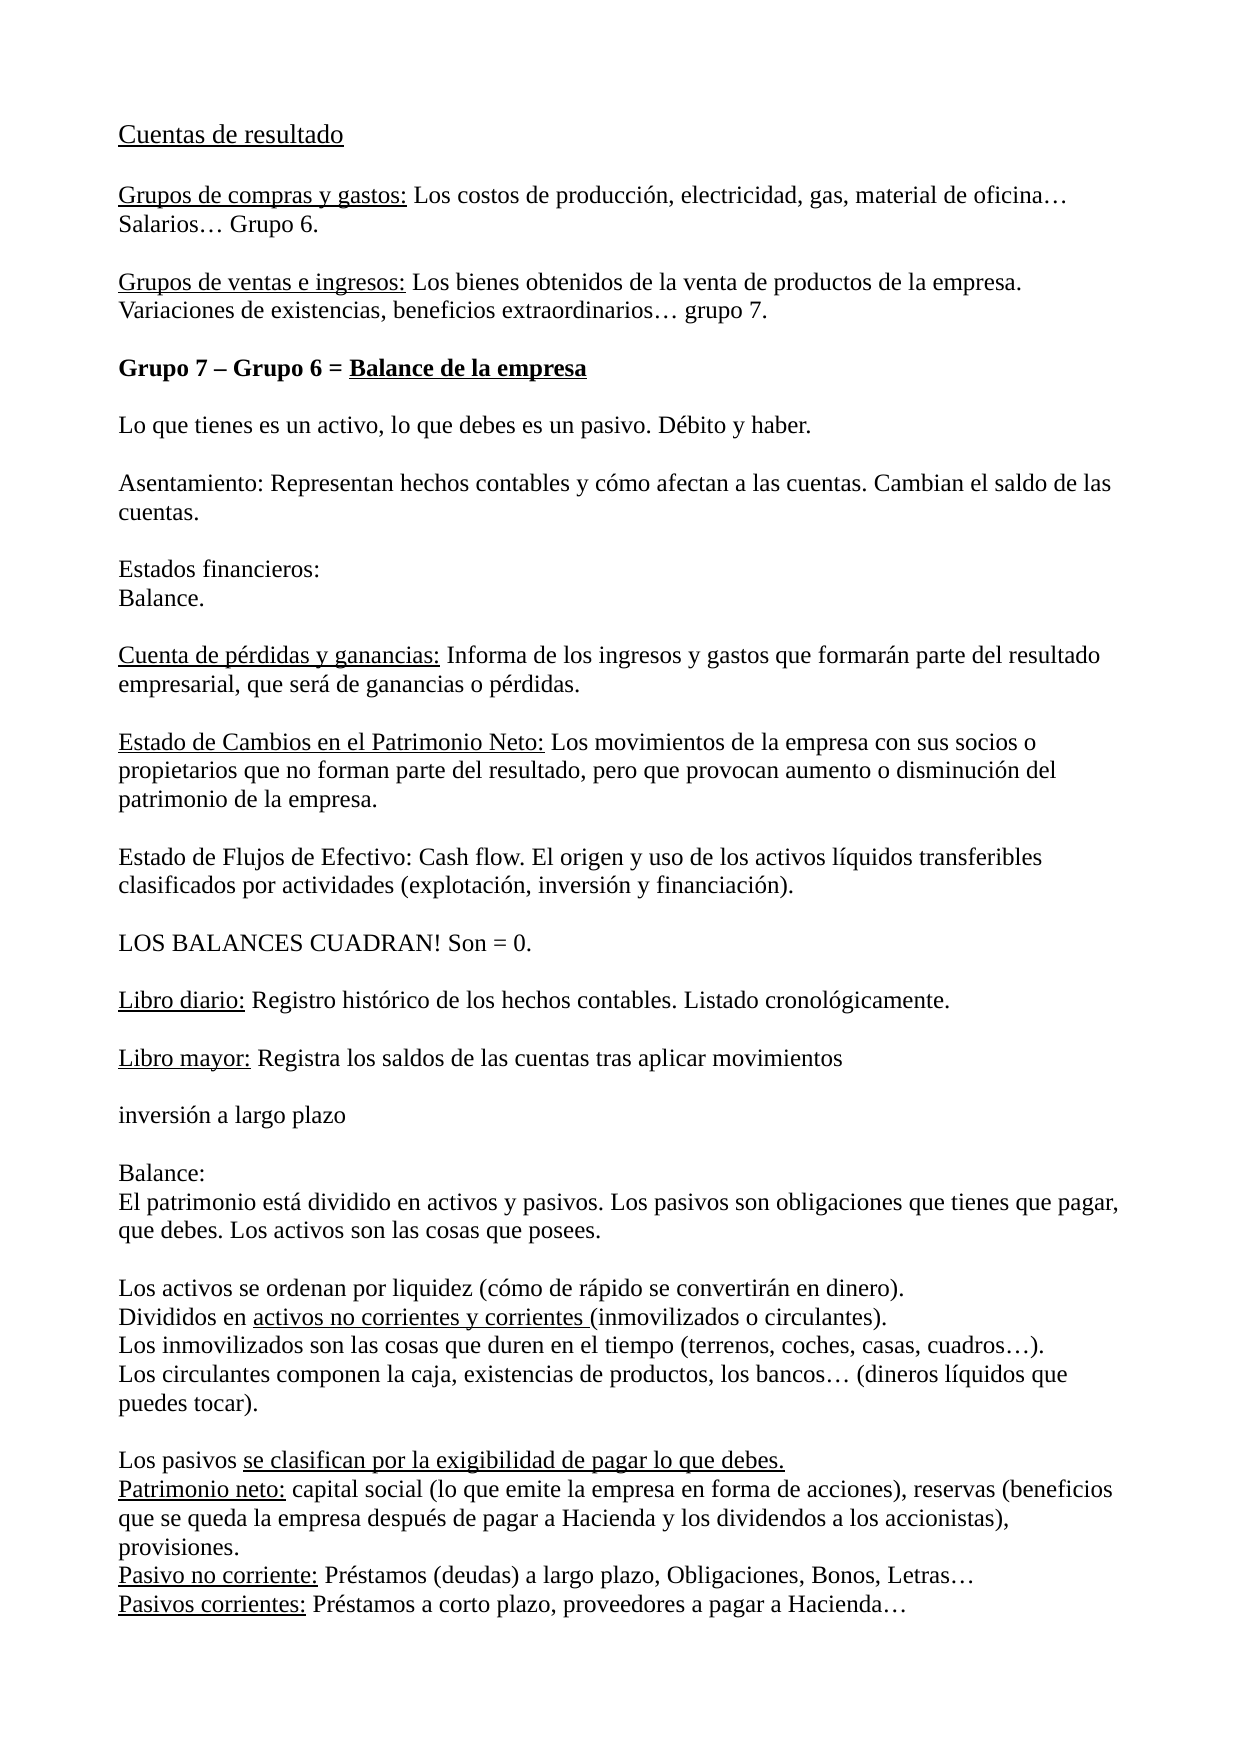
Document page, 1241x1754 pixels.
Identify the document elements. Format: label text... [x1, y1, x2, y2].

text Pasivos corrientes: Préstamos a corto plazo, proveedores a pagar a Hacienda… [118, 1589, 1122, 1618]
text Grupos de compras y gastos: Los costos de producción, electricidad, gas, material de oficina… Salarios… Grupo 6. [118, 180, 1122, 238]
text Cuentas de resultado [118, 118, 1122, 149]
text Pasivo no corriente: Préstamos (deudas) a largo plazo, Obligaciones, Bonos, Letras… [118, 1560, 1122, 1589]
text inversión a largo plazo [118, 1100, 1122, 1129]
text Libro mayor: Registra los saldos de las cuentas tras aplicar movimientos [118, 1043, 1122, 1072]
text El patrimonio está dividido en activos y pasivos. Los pasivos son obligaciones que tienes que pagar, que debes. Los activos son las cosas que posees. [118, 1187, 1122, 1244]
text Estado de Cambios en el Patrimonio Neto: Los movimientos de la empresa con sus socios o propietarios que no forman parte del resultado, pero que provocan aumento o disminución del patrimonio de la empresa. [118, 727, 1122, 813]
text Asentamiento: Representan hechos contables y cómo afectan a las cuentas. Cambian el saldo de las cuentas. [118, 468, 1122, 525]
text Divididos en activos no corrientes y corrientes (inmovilizados o circulantes). [118, 1302, 1122, 1330]
text Libro diario: Registro histórico de los hechos contables. Listado cronológicamente. [118, 985, 1122, 1014]
text Grupos de ventas e ingresos: Los bienes obtenidos de la venta de productos de la empresa. Variaciones de existencias, beneficios extraordinarios… grupo 7. [118, 267, 1122, 324]
text Grupo 7 – Grupo 6 = Balance de la empresa [118, 353, 1122, 382]
text Balance: [118, 1158, 1122, 1187]
text Estados financieros: [118, 554, 1122, 583]
text Los activos se ordenan por liquidez (cómo de rápido se convertirán en dinero). [118, 1273, 1122, 1302]
text Los pasivos se clasifican por la exigibilidad de pagar lo que debes. [118, 1445, 1122, 1474]
text Cuenta de pérdidas y ganancias: Informa de los ingresos y gastos que formarán parte del resultado empresarial, que será de ganancias o pérdidas. [118, 640, 1122, 698]
text Lo que tienes es un activo, lo que debes es un pasivo. Débito y haber. [118, 410, 1122, 439]
text LOS BALANCES CUADRAN! Son = 0. [118, 928, 1122, 957]
text Estado de Flujos de Efectivo: Cash flow. El origen y uso de los activos líquidos transferibles clasificados por actividades (explotación, inversión y financiación). [118, 842, 1122, 899]
text Los circulantes componen la caja, existencias de productos, los bancos… (dineros líquidos que puedes tocar). [118, 1359, 1122, 1417]
text Balance. [118, 583, 1122, 612]
text Patrimonio neto: capital social (lo que emite la empresa en forma de acciones), reservas (beneficios que se queda la empresa después de pagar a Hacienda y los dividendos a los accionistas), provisiones. [118, 1474, 1122, 1560]
text Los inmovilizados son las cosas que duren en el tiempo (terrenos, coches, casas, cuadros…). [118, 1330, 1122, 1359]
